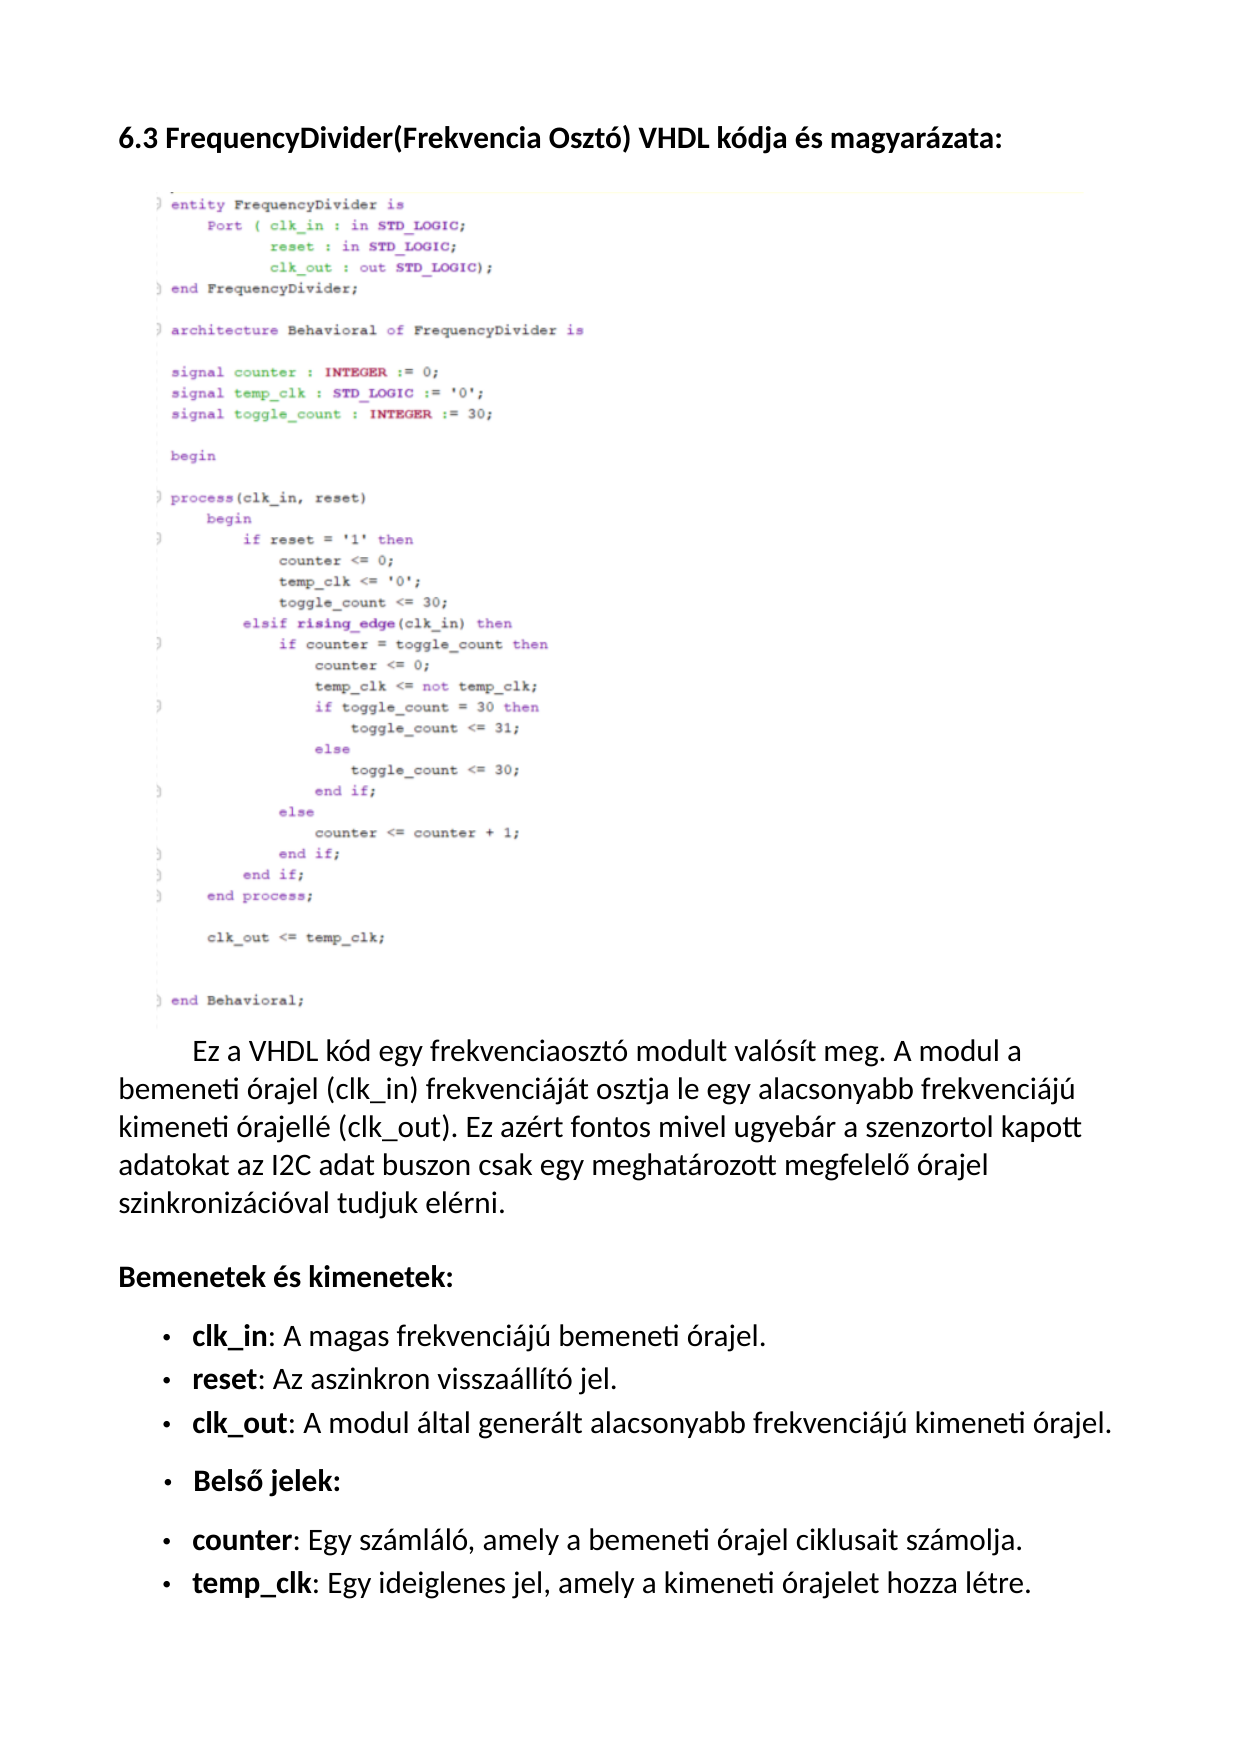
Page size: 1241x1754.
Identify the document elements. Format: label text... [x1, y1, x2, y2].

list clk_out: A modul által generált alacsonyabb frekvenciájú kimeneti órajel. [162, 1403, 1122, 1441]
list counter: Egy számláló, amely a bemeneti órajel ciklusait számolja. [162, 1520, 1122, 1558]
text Ez a VHDL kód egy frekvenciaosztó modult valósít meg. A modul a bemeneti órajel (clk_in) frekvenciáját osztja le egy alacsonyabb frekvenciájú kimeneti órajellé (clk_out). Ez azért fontos mivel ugyebár a szenzortol kapott adatokat az I2C adat buszon csak egy meghatározott megfelelő órajel szinkronizációval tudjuk elérni. [118, 192, 1122, 1221]
list clk_in: A magas frekvenciájú bemeneti órajel. [162, 1316, 1122, 1354]
list temp_clk: Egy ideiglenes jel, amely a kimeneti órajelet hozza létre. [162, 1563, 1122, 1602]
picture [156, 192, 1084, 1031]
text 6.3 FrequencyDivider(Frekvencia Osztó) VHDL kódja és magyarázata: [118, 118, 1122, 156]
text Bemenetek és kimenetek: [118, 1257, 1122, 1295]
list reset: Az aszinkron visszaállító jel. [162, 1359, 1122, 1397]
list Belső jelek: [164, 1461, 1122, 1499]
